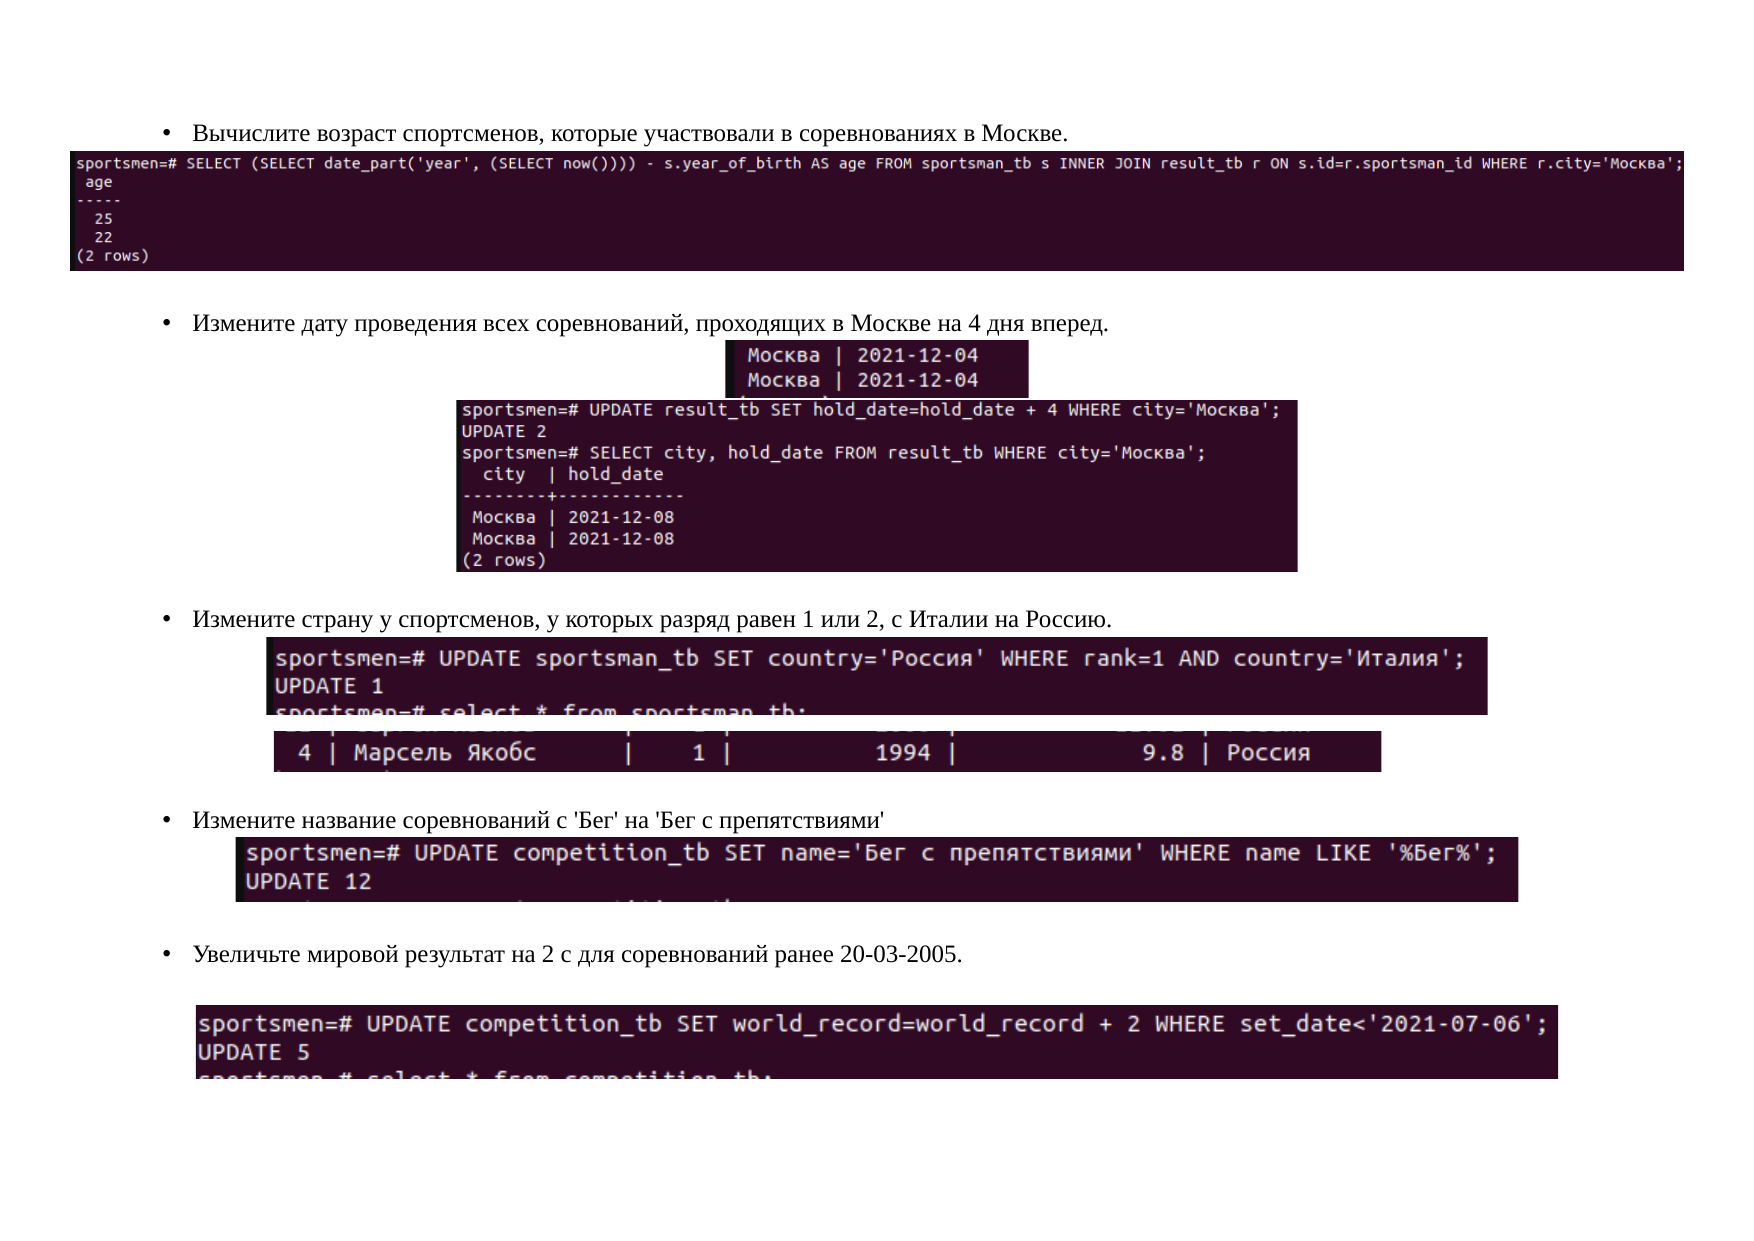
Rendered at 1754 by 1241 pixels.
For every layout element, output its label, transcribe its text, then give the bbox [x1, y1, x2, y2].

list Увеличьте мировой результат на 2 с для соревнований ранее 20-03-2005. [162, 939, 1636, 968]
picture [235, 837, 1519, 902]
picture [70, 151, 1684, 271]
list Измените название соревнований с 'Бег' на 'Бег с препятствиями' [162, 805, 1636, 833]
list Измените страну у спортсменов, у которых разряд равен 1 или 2, с Италии на Россию. [162, 604, 1636, 633]
picture [456, 400, 1298, 572]
list Измените дату проведения всех соревнований, проходящих в Москве на 4 дня вперед. [162, 308, 1636, 337]
picture [266, 637, 1488, 715]
picture [273, 731, 1382, 772]
list Вычислите возраст спортсменов, которые участвовали в соревнованиях в Москве. [162, 118, 1636, 147]
picture [195, 1005, 1559, 1079]
picture [725, 340, 1029, 398]
